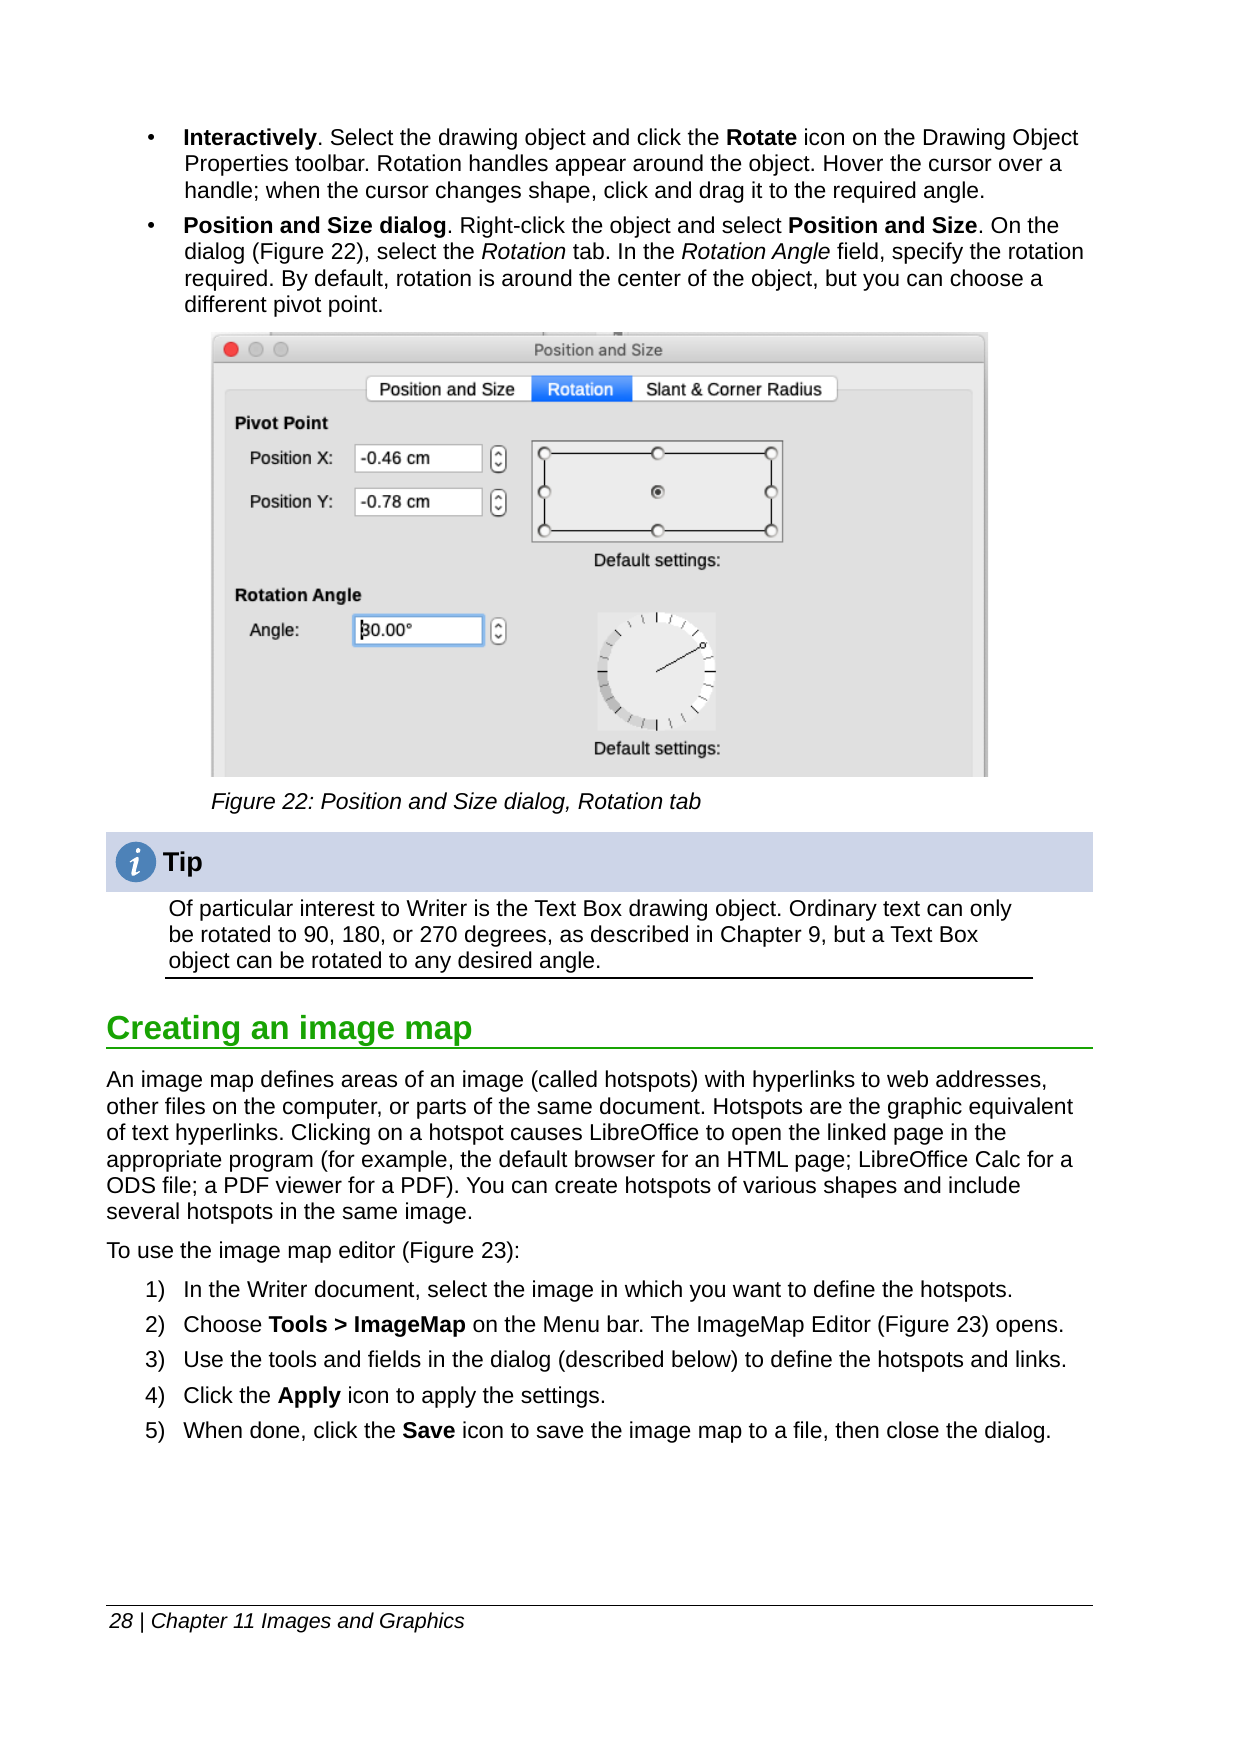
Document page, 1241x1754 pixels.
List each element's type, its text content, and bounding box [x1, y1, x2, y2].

list Use the tools and fields in the dialog (described below) to define the hotspots and links. [165, 1346, 1093, 1373]
list When done, click the Save icon to save the image map to a file, then close the dialog. [165, 1417, 1093, 1443]
picture [210, 332, 989, 777]
text Figure 22: Position and Size dialog, Rotation tab [211, 788, 988, 814]
subtitle Tip [106, 832, 1093, 892]
list Position and Size dialog. Right-click the object and select Position and Size. On the dialog (Figure 22), select the Rotation tab. In the Rotation Angle field, specify the rotation required. By default, rotation is around the center of the object, but you can choose a different pivot point. [144, 209, 1093, 320]
list Click the Apply icon to apply the settings. [165, 1382, 1093, 1408]
subtitle Creating an image map [106, 1008, 1093, 1047]
list Interactively. Select the drawing object and click the Rotate icon on the Drawing Object Properties toolbar. Rotation handles appear around the object. Hover the cursor over a handle; when the cursor changes shape, click and drag it to the required angle. [144, 121, 1093, 203]
list To use the image map editor (Figure 23): [106, 1237, 1093, 1263]
text An image map defines areas of an image (called hotspots) with hyperlinks to web addresses, other files on the computer, or parts of the same document. Hotspots are the graphic equivalent of text hyperlinks. Clicking on a hotspot causes LibreOffice to open the linked page in the appropriate program (for example, the default browser for an HTML page; LibreOffice Calc for a ODS file; a PDF viewer for a PDF). You can create hotspots of various shapes and include several hotspots in the same image. [106, 1066, 1093, 1224]
list Choose Tools > ImageMap on the Menu bar. The ImageMap Editor (Figure 23) opens. [165, 1311, 1093, 1337]
list In the Writer document, select the image in which you want to define the hotspots. [165, 1276, 1093, 1302]
text Of particular interest to Writer is the Text Box drawing object. Ordinary text can only be rotated to 90, 180, or 270 degrees, as described in Chapter 9, but a Text Box object can be rotated to any desired angle. [165, 892, 1033, 977]
